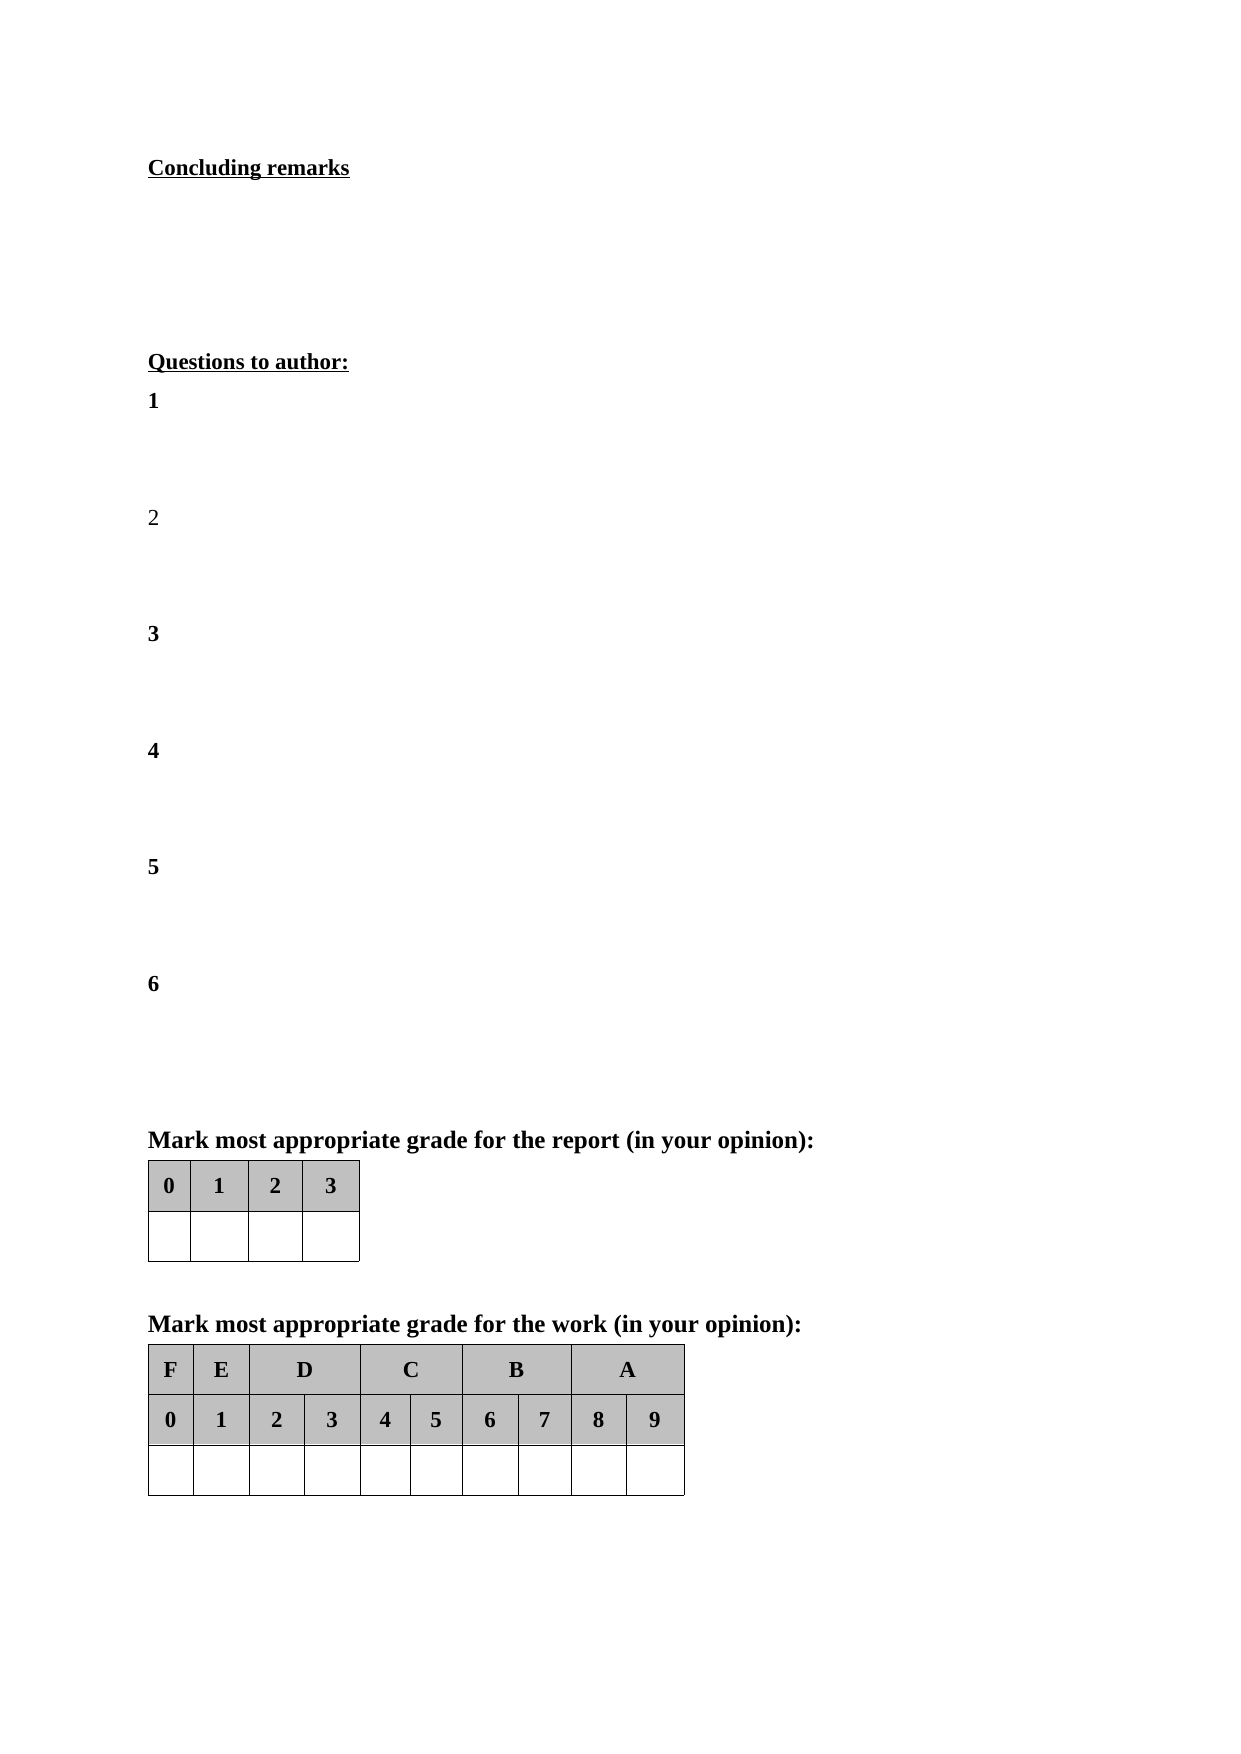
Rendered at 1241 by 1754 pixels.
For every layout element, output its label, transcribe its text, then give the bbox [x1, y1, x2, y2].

table_cell [463, 1446, 518, 1495]
table_cell 9 [627, 1395, 684, 1444]
table_cell 8 [572, 1395, 626, 1444]
table_cell 7 [519, 1395, 571, 1444]
table_cell [627, 1446, 684, 1495]
table_header F [149, 1345, 193, 1394]
table_header D [250, 1345, 360, 1394]
table_header 1 [191, 1161, 248, 1211]
table_cell 0 [149, 1395, 193, 1444]
table_header 3 [303, 1161, 359, 1211]
table_cell 4 [361, 1395, 410, 1444]
text Mark most appropriate grade for the work (in your opinion): [148, 1309, 1092, 1337]
table_cell [361, 1446, 410, 1495]
table_cell [572, 1446, 626, 1495]
table_cell [305, 1446, 360, 1495]
table_header E [194, 1345, 249, 1394]
table_cell 3 [305, 1395, 360, 1444]
table_header 2 [249, 1161, 302, 1211]
text 5 [148, 853, 1092, 880]
table_cell [249, 1212, 302, 1261]
table_cell 1 [194, 1395, 249, 1444]
table_cell 6 [463, 1395, 518, 1444]
table_header C [361, 1345, 462, 1394]
table_header B [463, 1345, 571, 1394]
text 2 [148, 504, 1092, 530]
table_cell [149, 1212, 190, 1261]
text Mark most appropriate grade for the report (in your opinion): [148, 1125, 1092, 1154]
table_cell [411, 1446, 462, 1495]
table_cell [191, 1212, 248, 1261]
table_cell [519, 1446, 571, 1495]
text Questions to author: [148, 348, 1092, 374]
text 1 [148, 387, 1092, 413]
table_cell [149, 1446, 193, 1495]
table_cell [194, 1446, 249, 1495]
table_header A [572, 1345, 684, 1394]
text 3 [148, 620, 1092, 647]
table_cell [303, 1212, 359, 1261]
text Concluding remarks [148, 154, 1092, 180]
text 6 [148, 970, 1092, 996]
table_cell 2 [250, 1395, 304, 1444]
table_cell 5 [411, 1395, 462, 1444]
text 4 [148, 737, 1092, 763]
table_header 0 [149, 1161, 190, 1211]
table_cell [250, 1446, 304, 1495]
